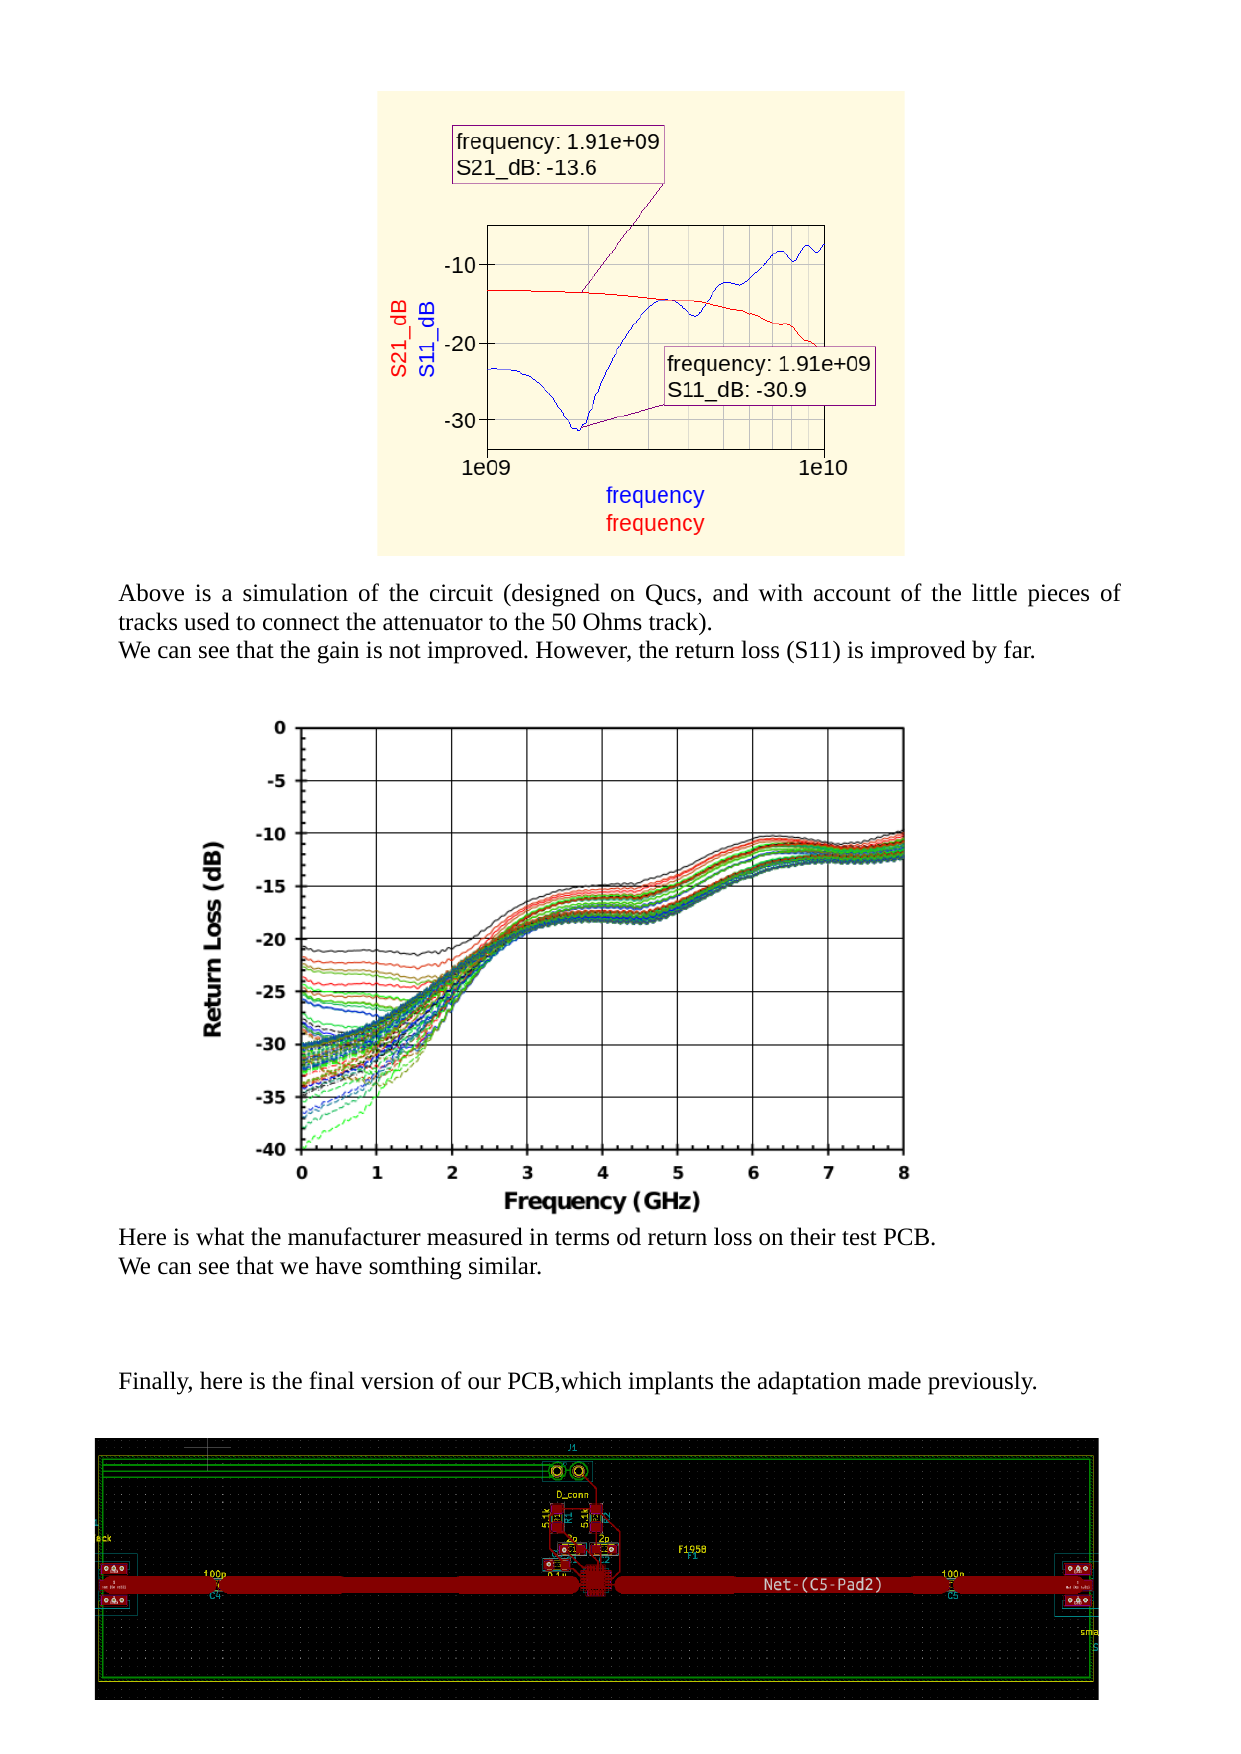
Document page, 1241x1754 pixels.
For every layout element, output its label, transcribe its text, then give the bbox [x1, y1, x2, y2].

text We can see that we have somthing similar. [118, 1251, 1122, 1280]
text Above is a simulation of the circuit (designed on Qucs, and with account of the little pieces of tracks used to connect the attenuator to the 50 Ohms track). [118, 578, 1122, 636]
picture [377, 91, 905, 556]
picture [94, 1438, 1099, 1700]
picture [164, 706, 1008, 1223]
text Here is what the manufacturer measured in terms od return loss on their test PCB. [118, 693, 1122, 1251]
text We can see that the gain is not improved. However, the return loss (S11) is improved by far. [118, 636, 1122, 664]
text Finally, here is the final version of our PCB,which implants the adaptation made previously. [118, 1366, 1122, 1395]
